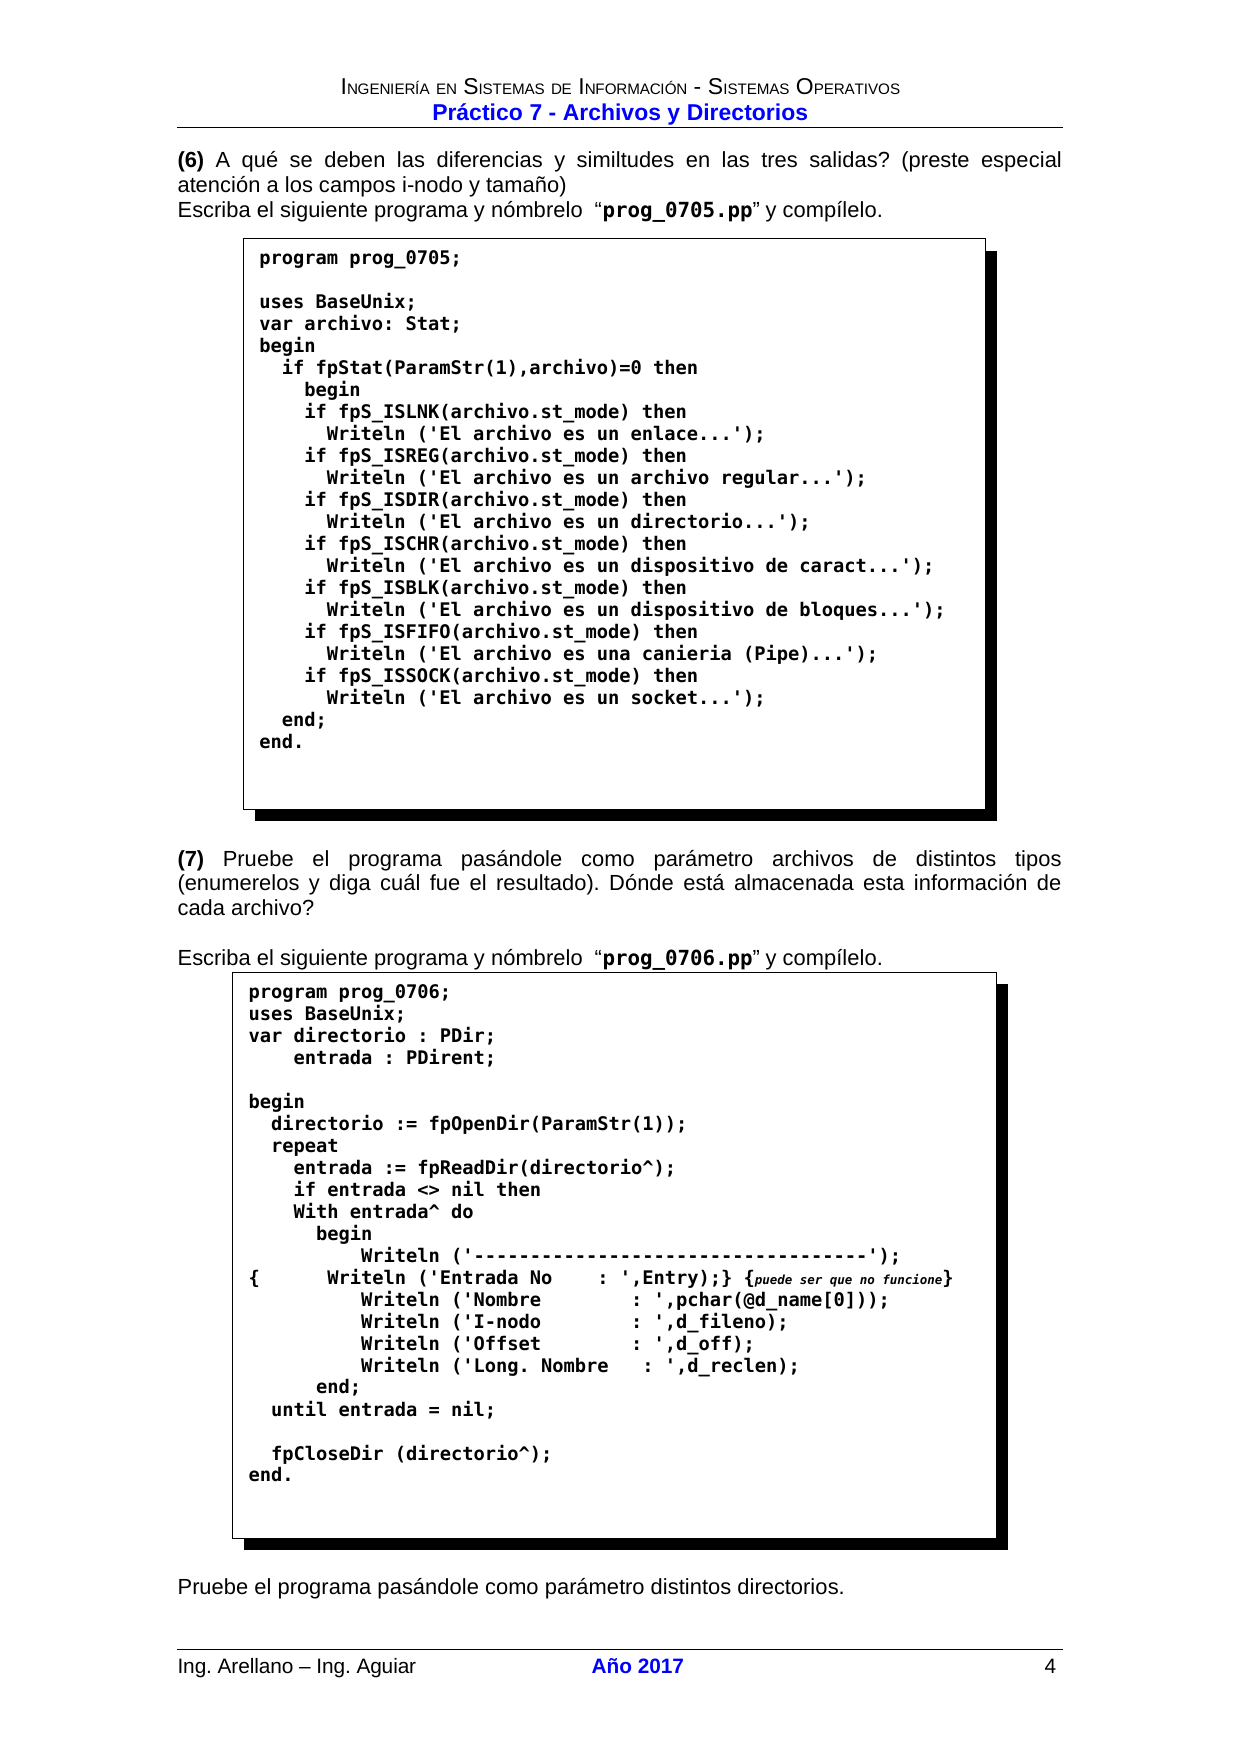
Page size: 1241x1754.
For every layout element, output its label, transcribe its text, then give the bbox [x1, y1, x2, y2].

text entrada := fpReadDir(directorio^); [248, 1157, 979, 1179]
text begin [259, 335, 968, 357]
text if fpS_ISFIFO(archivo.st_mode) then [259, 621, 968, 643]
text if fpS_ISLNK(archivo.st_mode) then [259, 401, 968, 423]
text var archivo: Stat; [259, 313, 968, 335]
text program prog_0705; [259, 247, 968, 269]
text if fpS_ISREG(archivo.st_mode) then [259, 445, 968, 467]
text begin [248, 1091, 979, 1113]
text if fpS_ISSOCK(archivo.st_mode) then [259, 665, 968, 687]
text uses BaseUnix; [248, 1003, 979, 1025]
text program prog_0706; [248, 981, 979, 1003]
text (7) Pruebe el programa pasándole como parámetro archivos de distintos tipos (enumerelos y diga cuál fue el resultado). Dónde está almacenada esta información de cada archivo? [177, 846, 1063, 920]
text Writeln ('El archivo es una canieria (Pipe)...'); [259, 643, 968, 665]
text if fpS_ISCHR(archivo.st_mode) then [259, 533, 968, 555]
text fpCloseDir (directorio^); [248, 1442, 979, 1464]
text Writeln ('El archivo es un directorio...'); [259, 511, 968, 533]
text Writeln ('El archivo es un dispositivo de caract...'); [259, 555, 968, 577]
text if fpS_ISBLK(archivo.st_mode) then [259, 577, 968, 599]
text Writeln ('Long. Nombre : ',d_reclen); [248, 1354, 979, 1376]
text uses BaseUnix; [259, 291, 968, 313]
text { Writeln ('Entrada No : ',Entry);} {puede ser que no funcione} [248, 1267, 979, 1288]
text if fpS_ISDIR(archivo.st_mode) then [259, 489, 968, 511]
text until entrada = nil; [248, 1398, 979, 1420]
text end. [248, 1464, 979, 1486]
text if entrada <> nil then [248, 1179, 979, 1201]
text begin [259, 379, 968, 401]
text Writeln ('El archivo es un enlace...'); [259, 423, 968, 445]
text entrada : PDirent; [248, 1047, 979, 1069]
text if fpStat(ParamStr(1),archivo)=0 then [259, 357, 968, 379]
text (6) A qué se deben las diferencias y similtudes en las tres salidas? (preste especial atención a los campos i-nodo y tamaño) [177, 148, 1063, 197]
text Escriba el siguiente programa y nómbrelo “prog_0706.pp” y compílelo. [177, 945, 1063, 970]
text Writeln ('Nombre : ',pchar(@d_name[0])); [248, 1288, 979, 1311]
text Writeln ('El archivo es un archivo regular...'); [259, 467, 968, 489]
text Writeln ('Offset : ',d_off); [248, 1332, 979, 1354]
text Writeln ('El archivo es un dispositivo de bloques...'); [259, 599, 968, 621]
text Pruebe el programa pasándole como parámetro distintos directorios. [177, 1575, 1063, 1599]
text repeat [248, 1135, 979, 1157]
text Writeln ('-----------------------------------'); [248, 1244, 979, 1267]
text With entrada^ do [248, 1201, 979, 1223]
text begin [248, 1223, 979, 1244]
text end; [259, 709, 968, 731]
text directorio := fpOpenDir(ParamStr(1)); [248, 1113, 979, 1135]
text var directorio : PDir; [248, 1025, 979, 1047]
text Writeln ('El archivo es un socket...'); [259, 687, 968, 709]
text end; [248, 1376, 979, 1398]
text end. [259, 731, 968, 753]
text Escriba el siguiente programa y nómbrelo “prog_0705.pp” y compílelo. [177, 197, 1063, 222]
text Writeln ('I-nodo : ',d_fileno); [248, 1311, 979, 1332]
